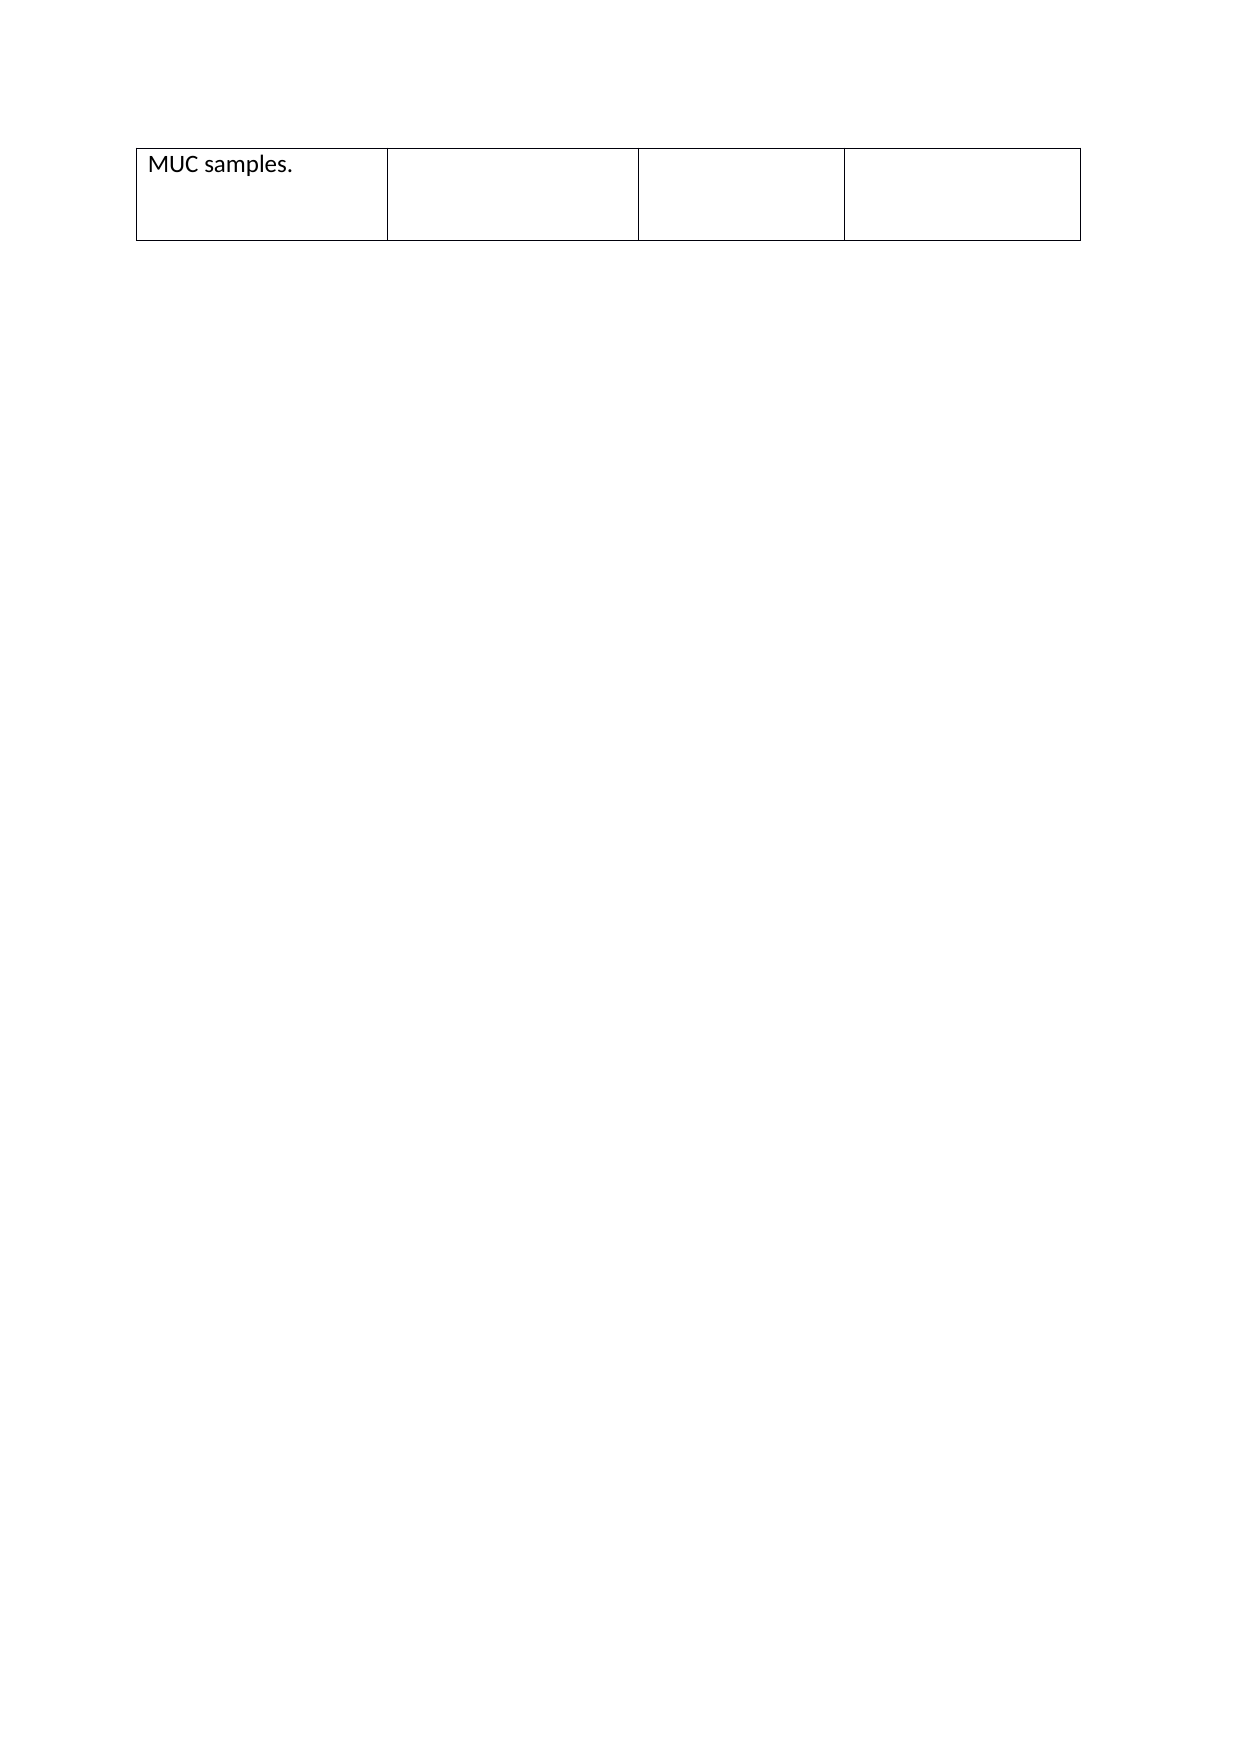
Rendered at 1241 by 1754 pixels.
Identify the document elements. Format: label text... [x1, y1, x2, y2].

table_cell [639, 149, 844, 240]
table_cell MUC samples. [137, 149, 387, 240]
table_cell [388, 149, 638, 240]
table_cell [845, 149, 1080, 240]
